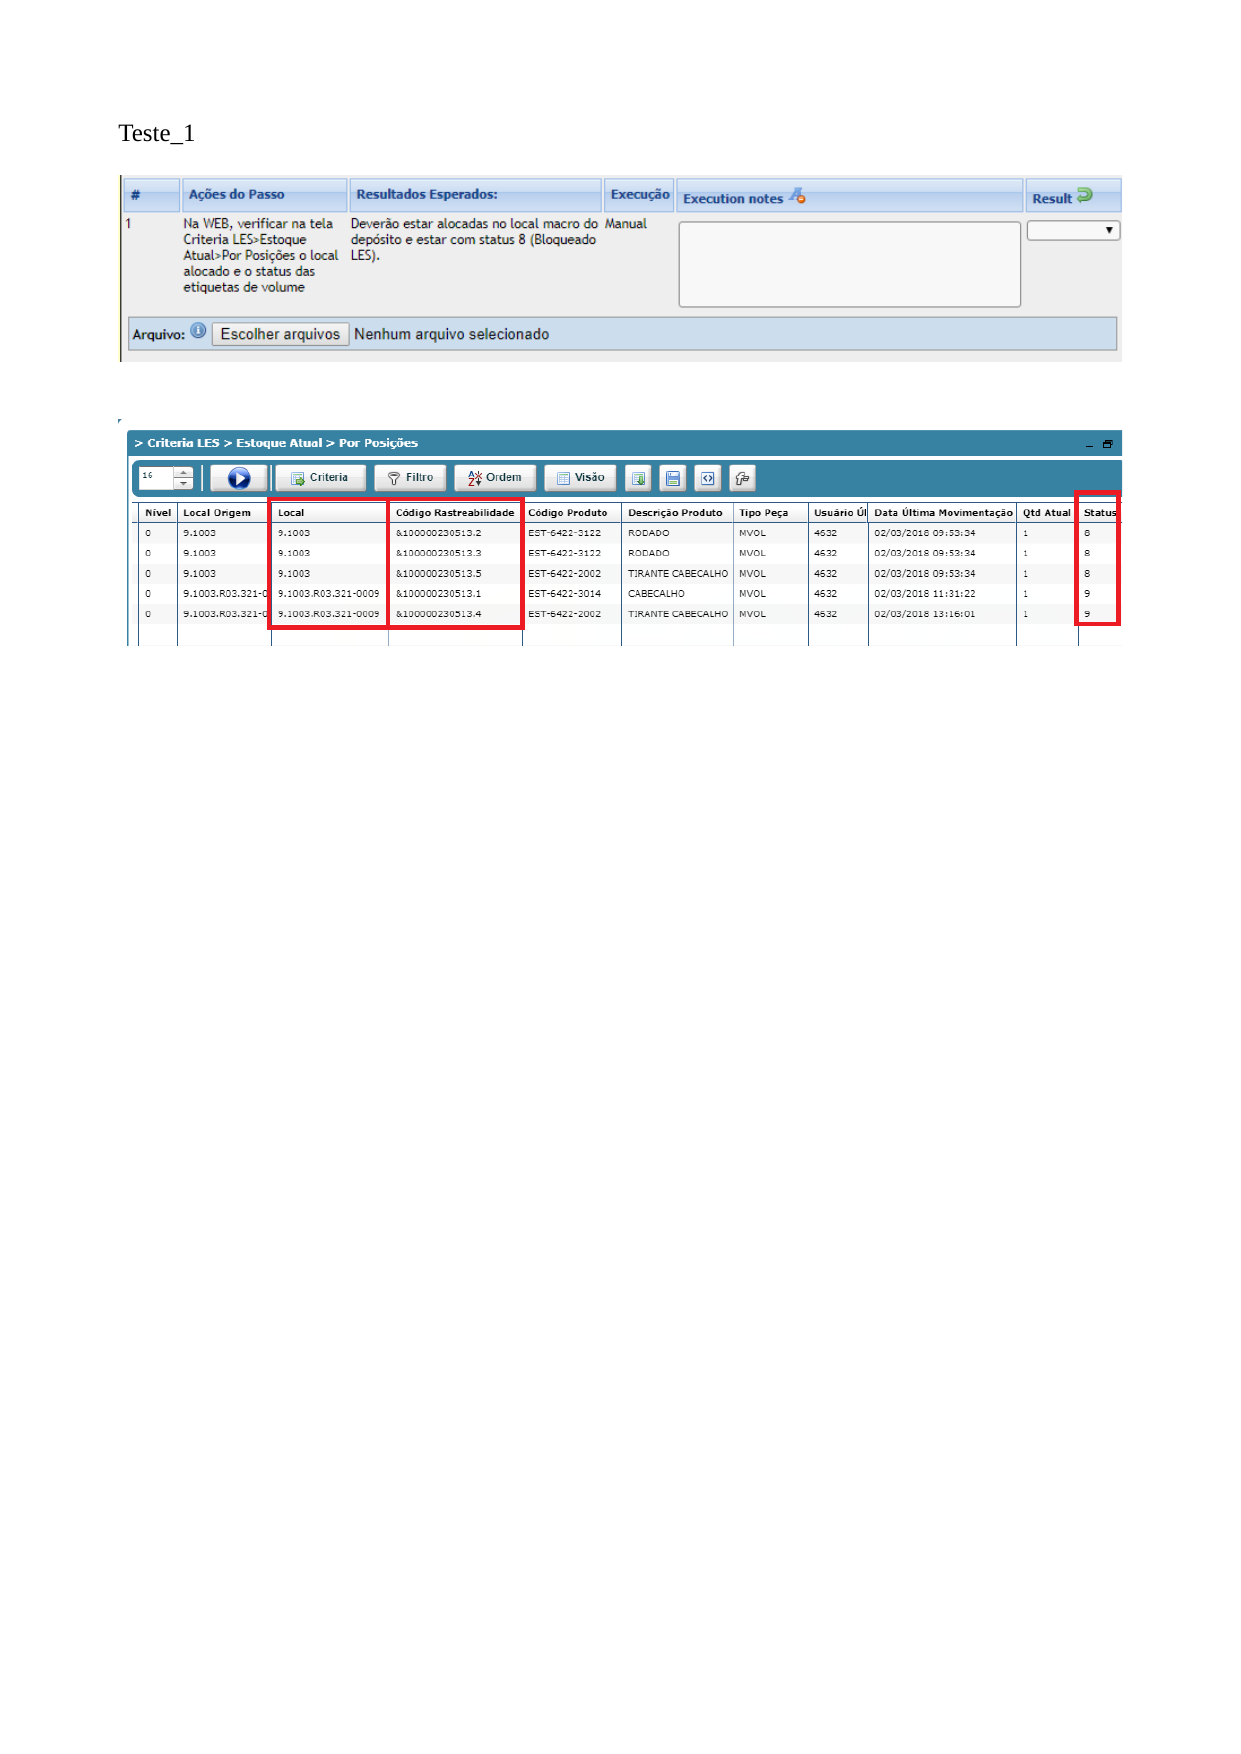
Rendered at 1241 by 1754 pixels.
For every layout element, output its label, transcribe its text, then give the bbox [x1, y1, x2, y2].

text Teste_1 [118, 118, 1122, 147]
picture [118, 175, 1123, 362]
picture [118, 419, 1123, 646]
